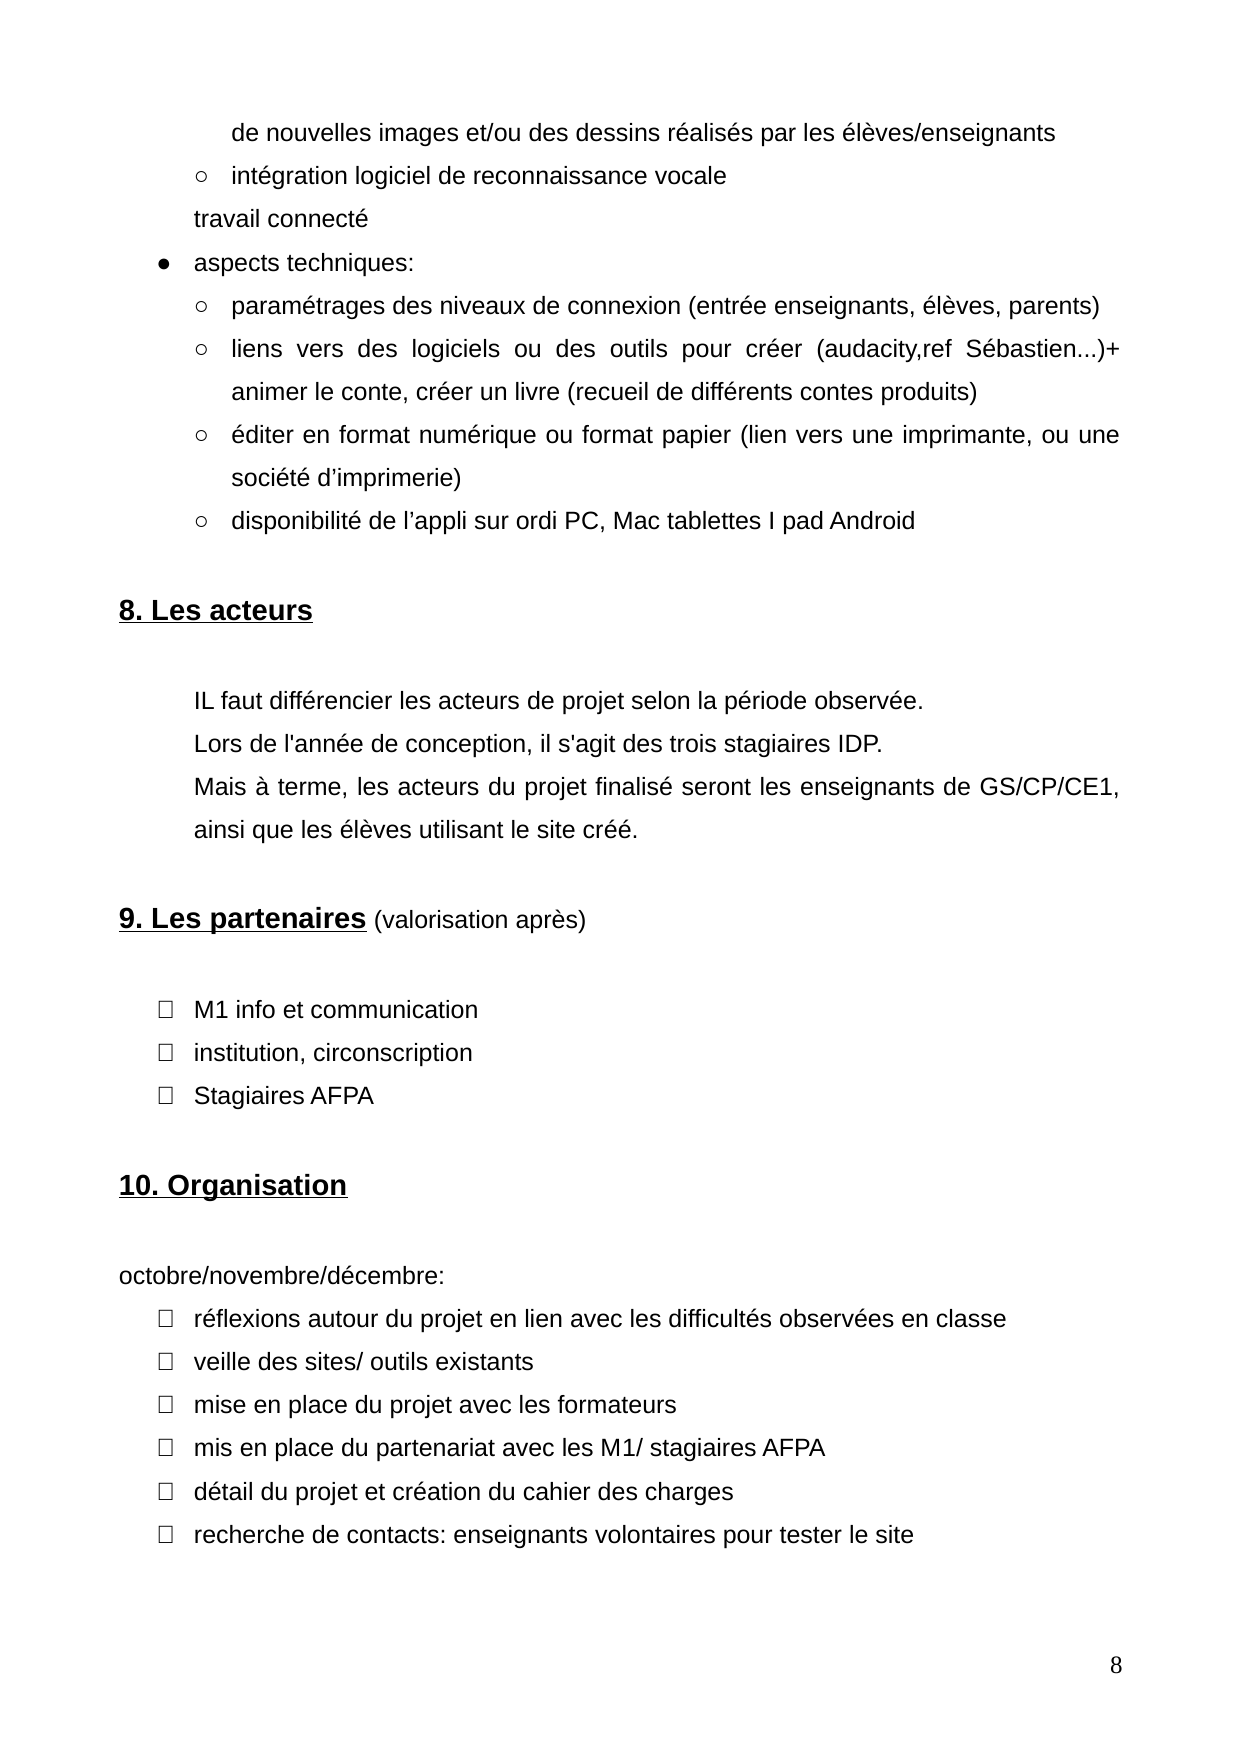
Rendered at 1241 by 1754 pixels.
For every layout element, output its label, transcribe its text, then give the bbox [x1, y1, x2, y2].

text 10. Organisation [119, 1167, 1122, 1201]
text travail connecté [194, 204, 1122, 233]
list de nouvelles images et/ou des dessins réalisés par les élèves/enseignants [194, 118, 1122, 147]
list Stagiaires AFPA [156, 1081, 1122, 1110]
list réflexions autour du projet en lien avec les difficultés observées en classe [156, 1304, 1122, 1333]
text 9. Les partenaires (valorisation après) [119, 902, 1122, 935]
text Mais à terme, les acteurs du projet finalisé seront les enseignants de GS/CP/CE1, ainsi que les élèves utilisant le site créé. [194, 772, 1122, 844]
list veille des sites/ outils existants [156, 1347, 1122, 1376]
list institution, circonscription [156, 1038, 1122, 1067]
list disponibilité de l’appli sur ordi PC, Mac tablettes I pad Android [194, 506, 1122, 535]
list recherche de contacts: enseignants volontaires pour tester le site [156, 1520, 1122, 1548]
text Lors de l'année de conception, il s'agit des trois stagiaires IDP. [194, 729, 1122, 758]
list aspects techniques: [156, 247, 1122, 276]
text octobre/novembre/décembre: [119, 1261, 1122, 1290]
list mis en place du partenariat avec les M1/ stagiaires AFPA [156, 1433, 1122, 1462]
list paramétrages des niveaux de connexion (entrée enseignants, élèves, parents) [194, 291, 1122, 319]
text 8. Les acteurs [119, 592, 1122, 626]
list éditer en format numérique ou format papier (lien vers une imprimante, ou une société d’imprimerie) [194, 420, 1122, 492]
list M1 info et communication [156, 995, 1122, 1024]
list liens vers des logiciels ou des outils pour créer (audacity,ref Sébastien...)+ animer le conte, créer un livre (recueil de différents contes produits) [194, 334, 1122, 406]
list mise en place du projet avec les formateurs [156, 1390, 1122, 1419]
list détail du projet et création du cahier des charges [156, 1477, 1122, 1505]
list intégration logiciel de reconnaissance vocale [194, 161, 1122, 190]
text IL faut différencier les acteurs de projet selon la période observée. [194, 686, 1122, 715]
